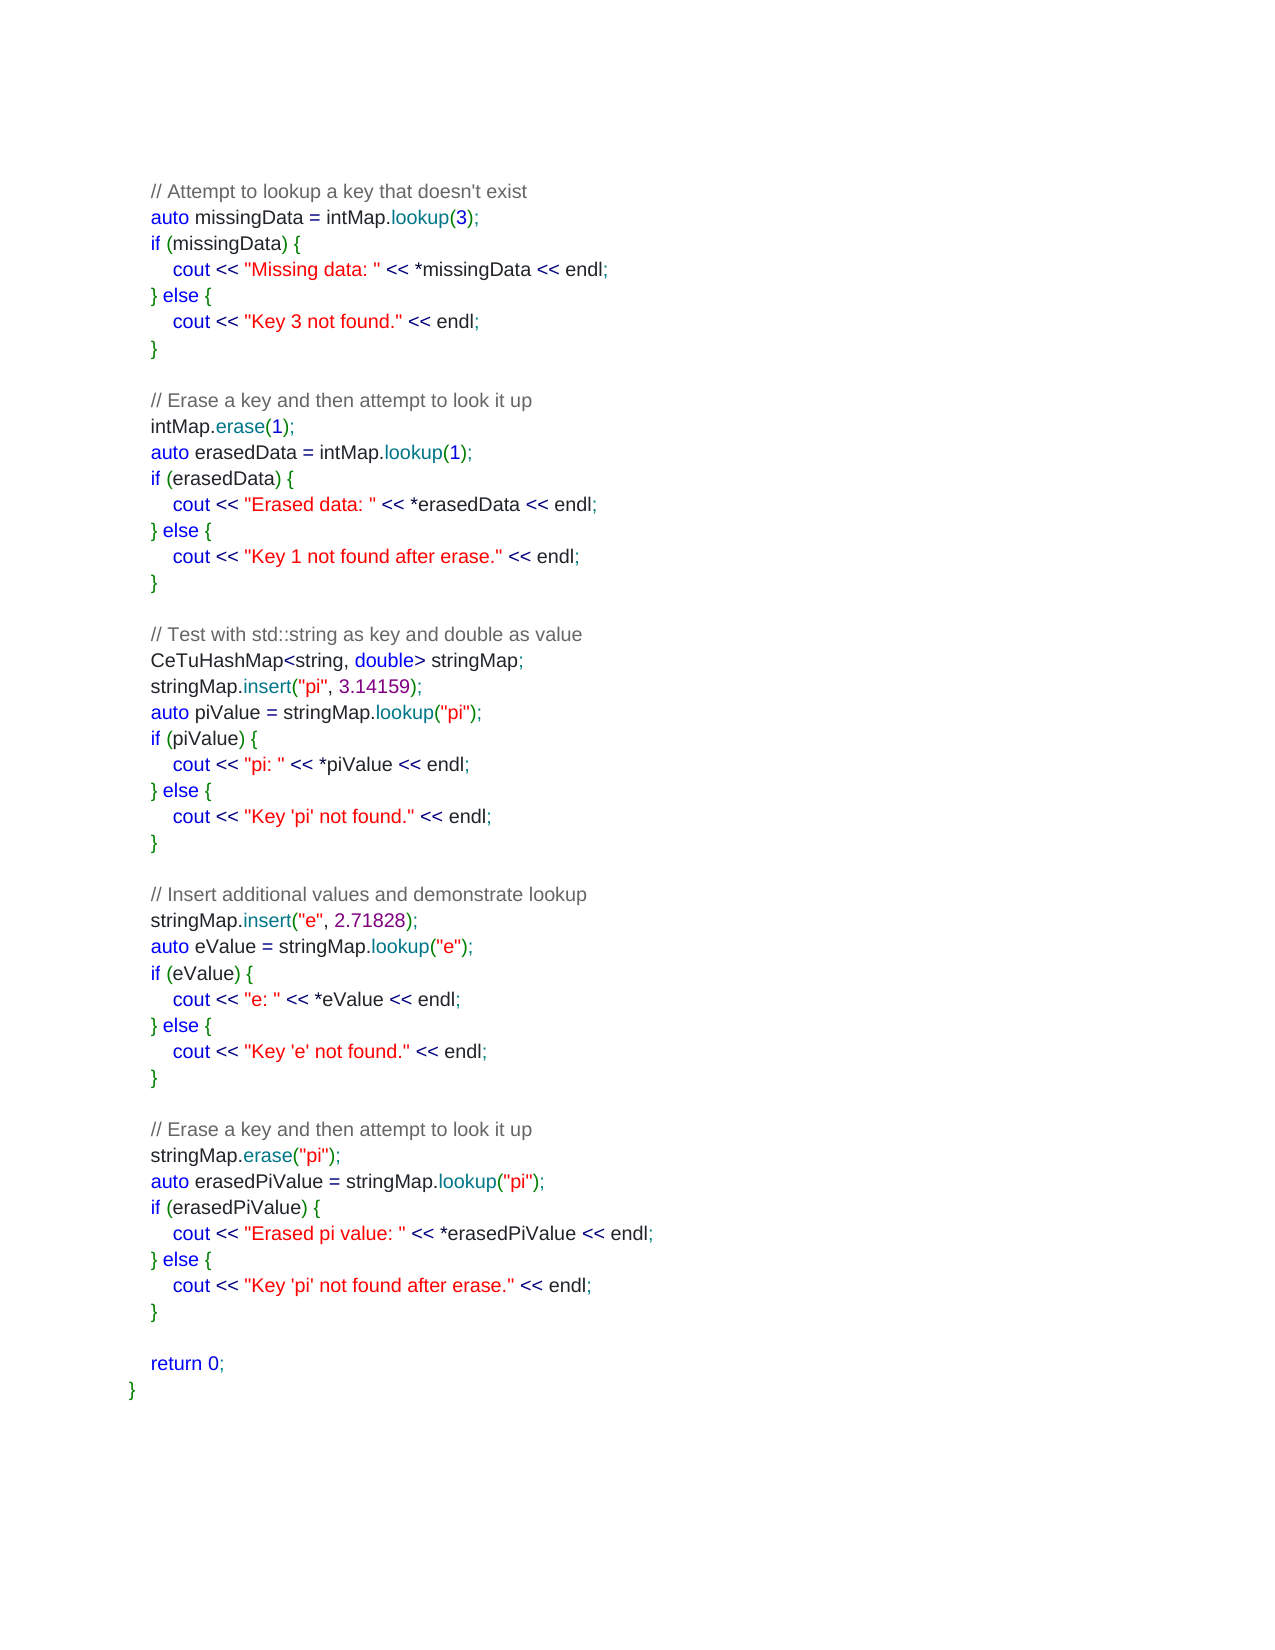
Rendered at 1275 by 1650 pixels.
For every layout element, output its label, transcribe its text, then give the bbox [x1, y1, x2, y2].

text if (eValue) { [128, 961, 1225, 984]
text // Erase a key and then attempt to look it up [128, 1118, 1225, 1140]
text cout << "Missing data: " << *missingData << endl; [128, 258, 1225, 281]
text } [128, 1378, 1225, 1401]
text } else { [128, 779, 1225, 802]
text cout << "Key 3 not found." << endl; [128, 310, 1225, 333]
text // Erase a key and then attempt to look it up [128, 388, 1225, 411]
text stringMap.erase("pi"); [128, 1144, 1225, 1166]
text cout << "Key 1 not found after erase." << endl; [128, 545, 1225, 567]
text } [128, 571, 1225, 593]
text stringMap.insert("pi", 3.14159); [128, 675, 1225, 698]
text if (erasedData) { [128, 467, 1225, 489]
text if (missingData) { [128, 232, 1225, 255]
text cout << "Key 'pi' not found." << endl; [128, 805, 1225, 828]
text } else { [128, 284, 1225, 307]
text cout << "e: " << *eValue << endl; [128, 987, 1225, 1010]
text } [128, 1066, 1225, 1088]
text } [128, 831, 1225, 854]
text auto piValue = stringMap.lookup("pi"); [128, 701, 1225, 724]
text intMap.erase(1); [128, 414, 1225, 437]
text cout << "Key 'pi' not found after erase." << endl; [128, 1274, 1225, 1297]
text cout << "pi: " << *piValue << endl; [128, 753, 1225, 776]
text // Insert additional values and demonstrate lookup [128, 883, 1225, 906]
text if (erasedPiValue) { [128, 1196, 1225, 1218]
text auto missingData = intMap.lookup(3); [128, 206, 1225, 229]
text stringMap.insert("e", 2.71828); [128, 909, 1225, 932]
text // Attempt to lookup a key that doesn't exist [128, 180, 1225, 203]
text // Test with std::string as key and double as value [128, 623, 1225, 646]
text auto erasedPiValue = stringMap.lookup("pi"); [128, 1170, 1225, 1192]
text } else { [128, 1248, 1225, 1271]
text cout << "Erased pi value: " << *erasedPiValue << endl; [128, 1222, 1225, 1244]
text if (piValue) { [128, 727, 1225, 750]
text } else { [128, 1013, 1225, 1036]
text } else { [128, 519, 1225, 541]
text } [128, 1300, 1225, 1323]
text auto eValue = stringMap.lookup("e"); [128, 935, 1225, 958]
text } [128, 336, 1225, 359]
text cout << "Erased data: " << *erasedData << endl; [128, 493, 1225, 515]
text auto erasedData = intMap.lookup(1); [128, 441, 1225, 463]
text CeTuHashMap<string, double> stringMap; [128, 649, 1225, 672]
text return 0; [128, 1352, 1225, 1375]
text cout << "Key 'e' not found." << endl; [128, 1039, 1225, 1062]
